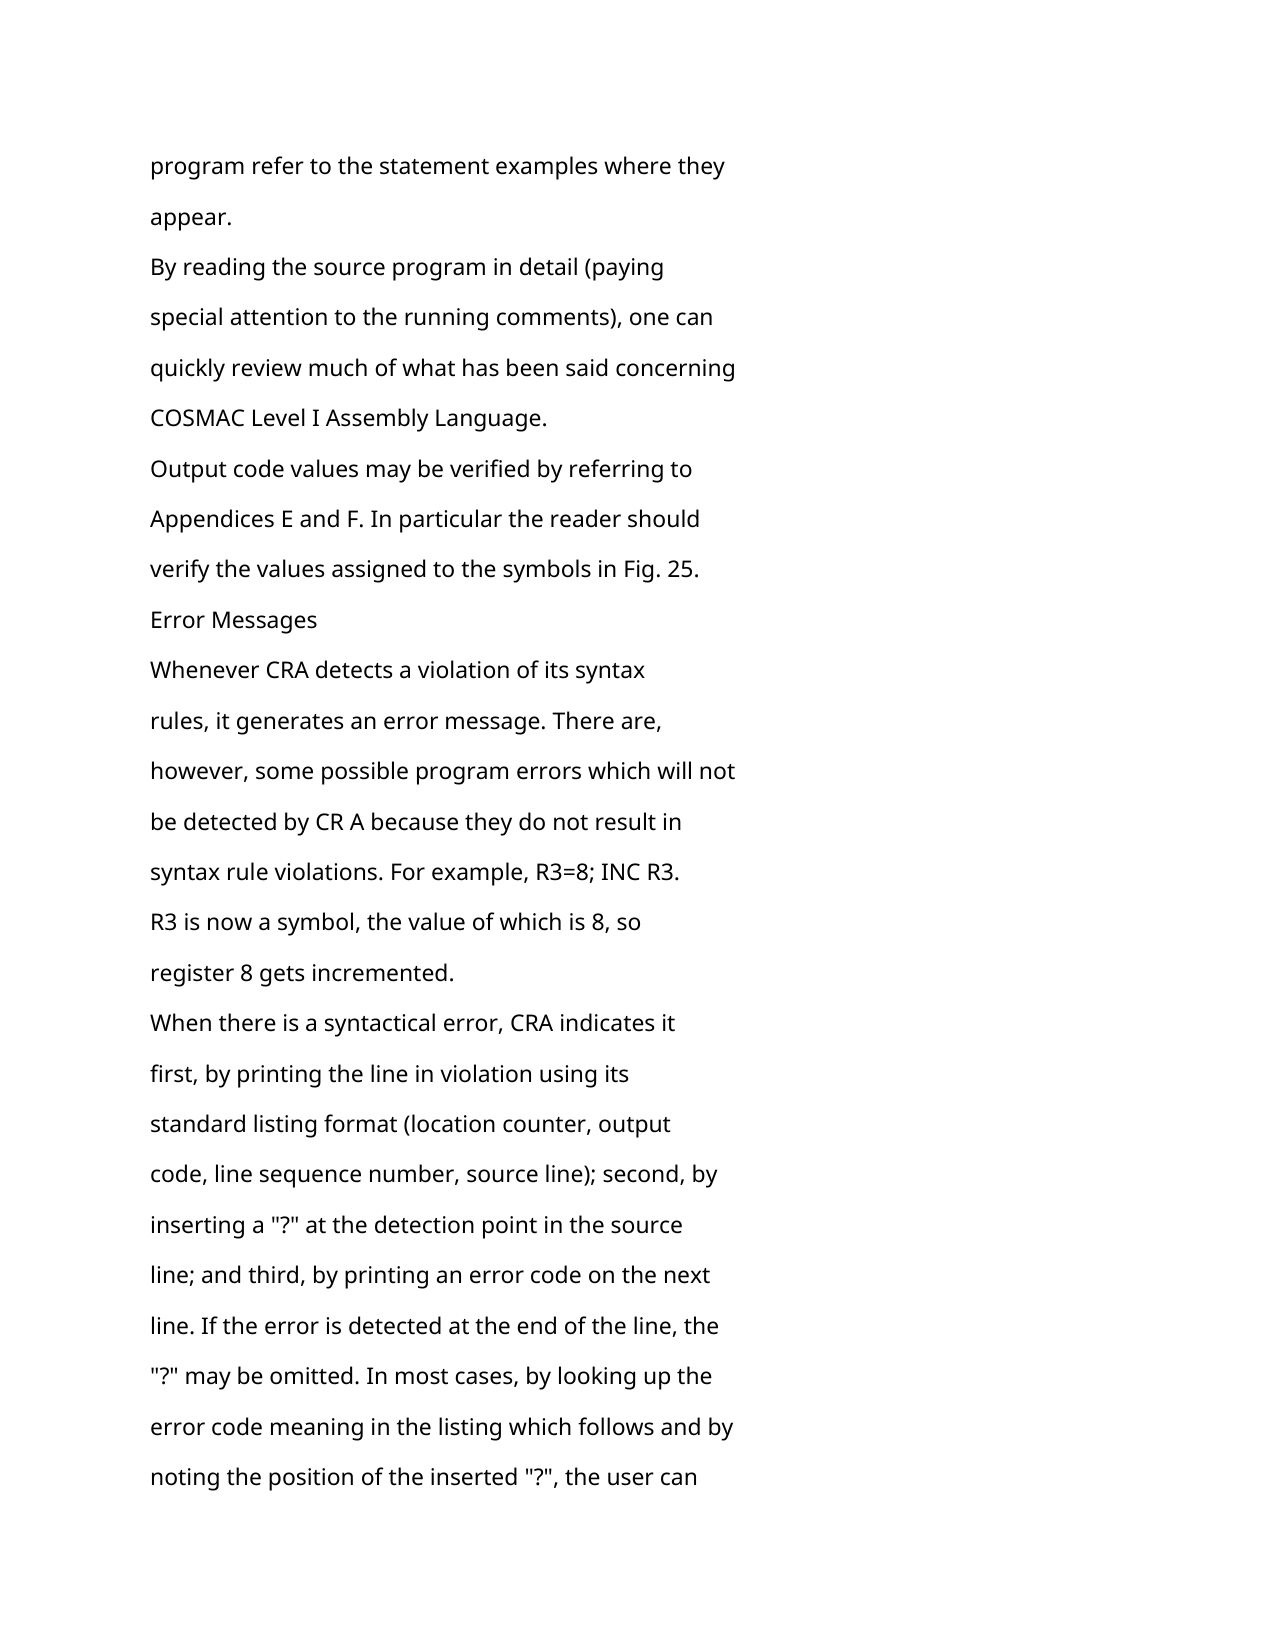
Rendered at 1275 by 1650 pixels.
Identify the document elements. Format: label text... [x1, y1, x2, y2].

text line; and third, by printing an error code on the next [150, 1259, 1125, 1290]
text line. If the error is detected at the end of the line, the [150, 1309, 1125, 1341]
text inserting a "?" at the detection point in the source [150, 1209, 1125, 1240]
text By reading the source program in detail (paying [150, 251, 1125, 282]
text "?" may be omitted. In most cases, by looking up the [150, 1360, 1125, 1391]
text standard listing format (location counter, output [150, 1108, 1125, 1139]
text program refer to the statement examples where they [150, 150, 1125, 181]
text be detected by CR A because they do not result in [150, 805, 1125, 837]
text code, line sequence number, source line); second, by [150, 1158, 1125, 1189]
text special attention to the running comments), one can [150, 301, 1125, 332]
text quickly review much of what has been said concerning [150, 352, 1125, 383]
text When there is a syntactical error, CRA indicates it [150, 1007, 1125, 1038]
text error code meaning in the listing which follows and by [150, 1410, 1125, 1442]
text Whenever CRA detects a violation of its syntax [150, 654, 1125, 685]
text syntax rule violations. For example, R3=8; INC R3. [150, 856, 1125, 887]
text first, by printing the line in violation using its [150, 1057, 1125, 1089]
text rules, it generates an error message. There are, [150, 704, 1125, 736]
text however, some possible program errors which will not [150, 755, 1125, 786]
text Output code values may be verified by referring to [150, 452, 1125, 484]
text COSMAC Level I Assembly Language. [150, 402, 1125, 433]
text R3 is now a symbol, the value of which is 8, so [150, 906, 1125, 937]
text verify the values assigned to the symbols in Fig. 25. [150, 553, 1125, 584]
text register 8 gets incremented. [150, 957, 1125, 988]
text Error Messages [150, 604, 1125, 635]
text appear. [150, 200, 1125, 232]
text Appendices E and F. In particular the reader should [150, 503, 1125, 534]
text noting the position of the inserted "?", the user can [150, 1461, 1125, 1492]
